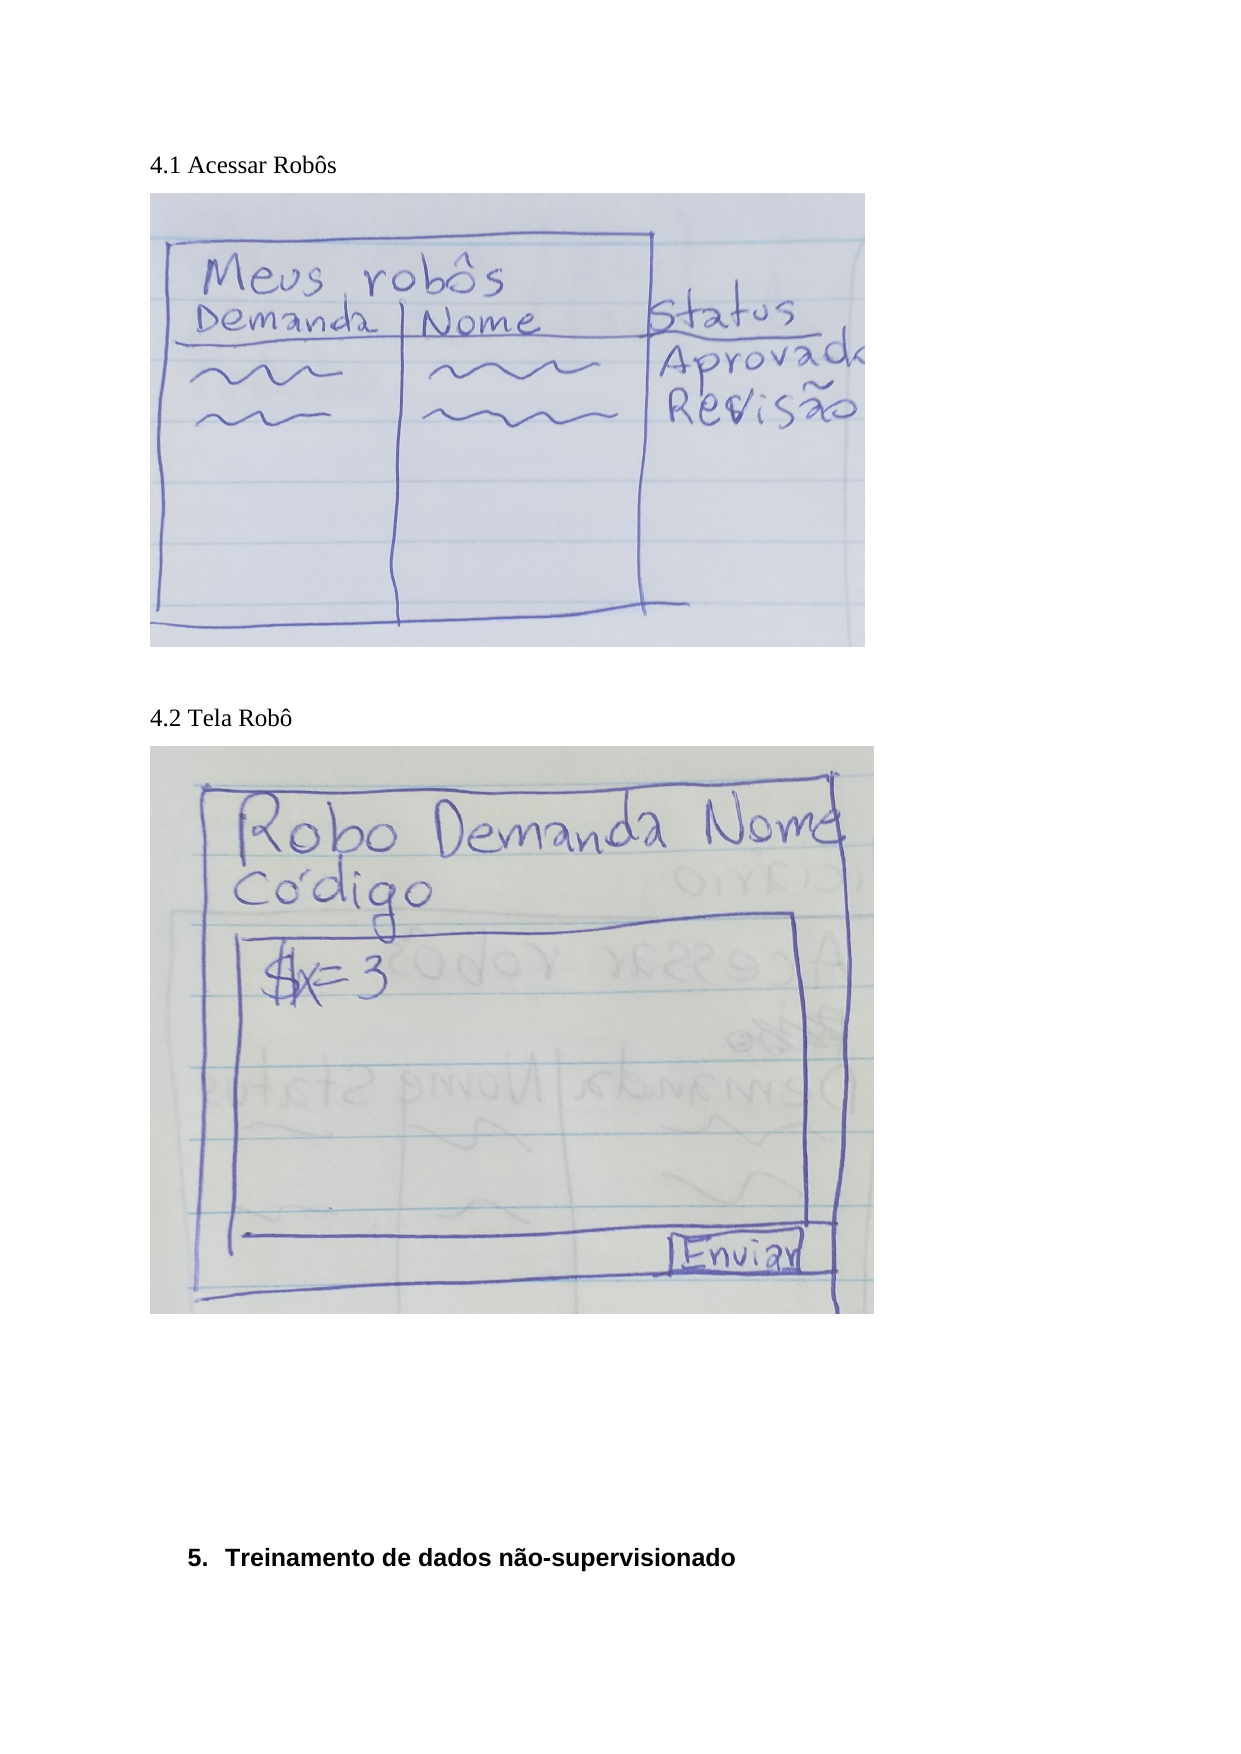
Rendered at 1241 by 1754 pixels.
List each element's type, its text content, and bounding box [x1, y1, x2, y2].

text 4.2 Tela Robô [150, 703, 1090, 732]
picture [150, 856, 874, 1161]
text 4.1 Acessar Robôs [150, 150, 1090, 179]
list Treinamento de dados não-supervisionado [187, 1543, 1090, 1572]
picture [150, 303, 865, 516]
